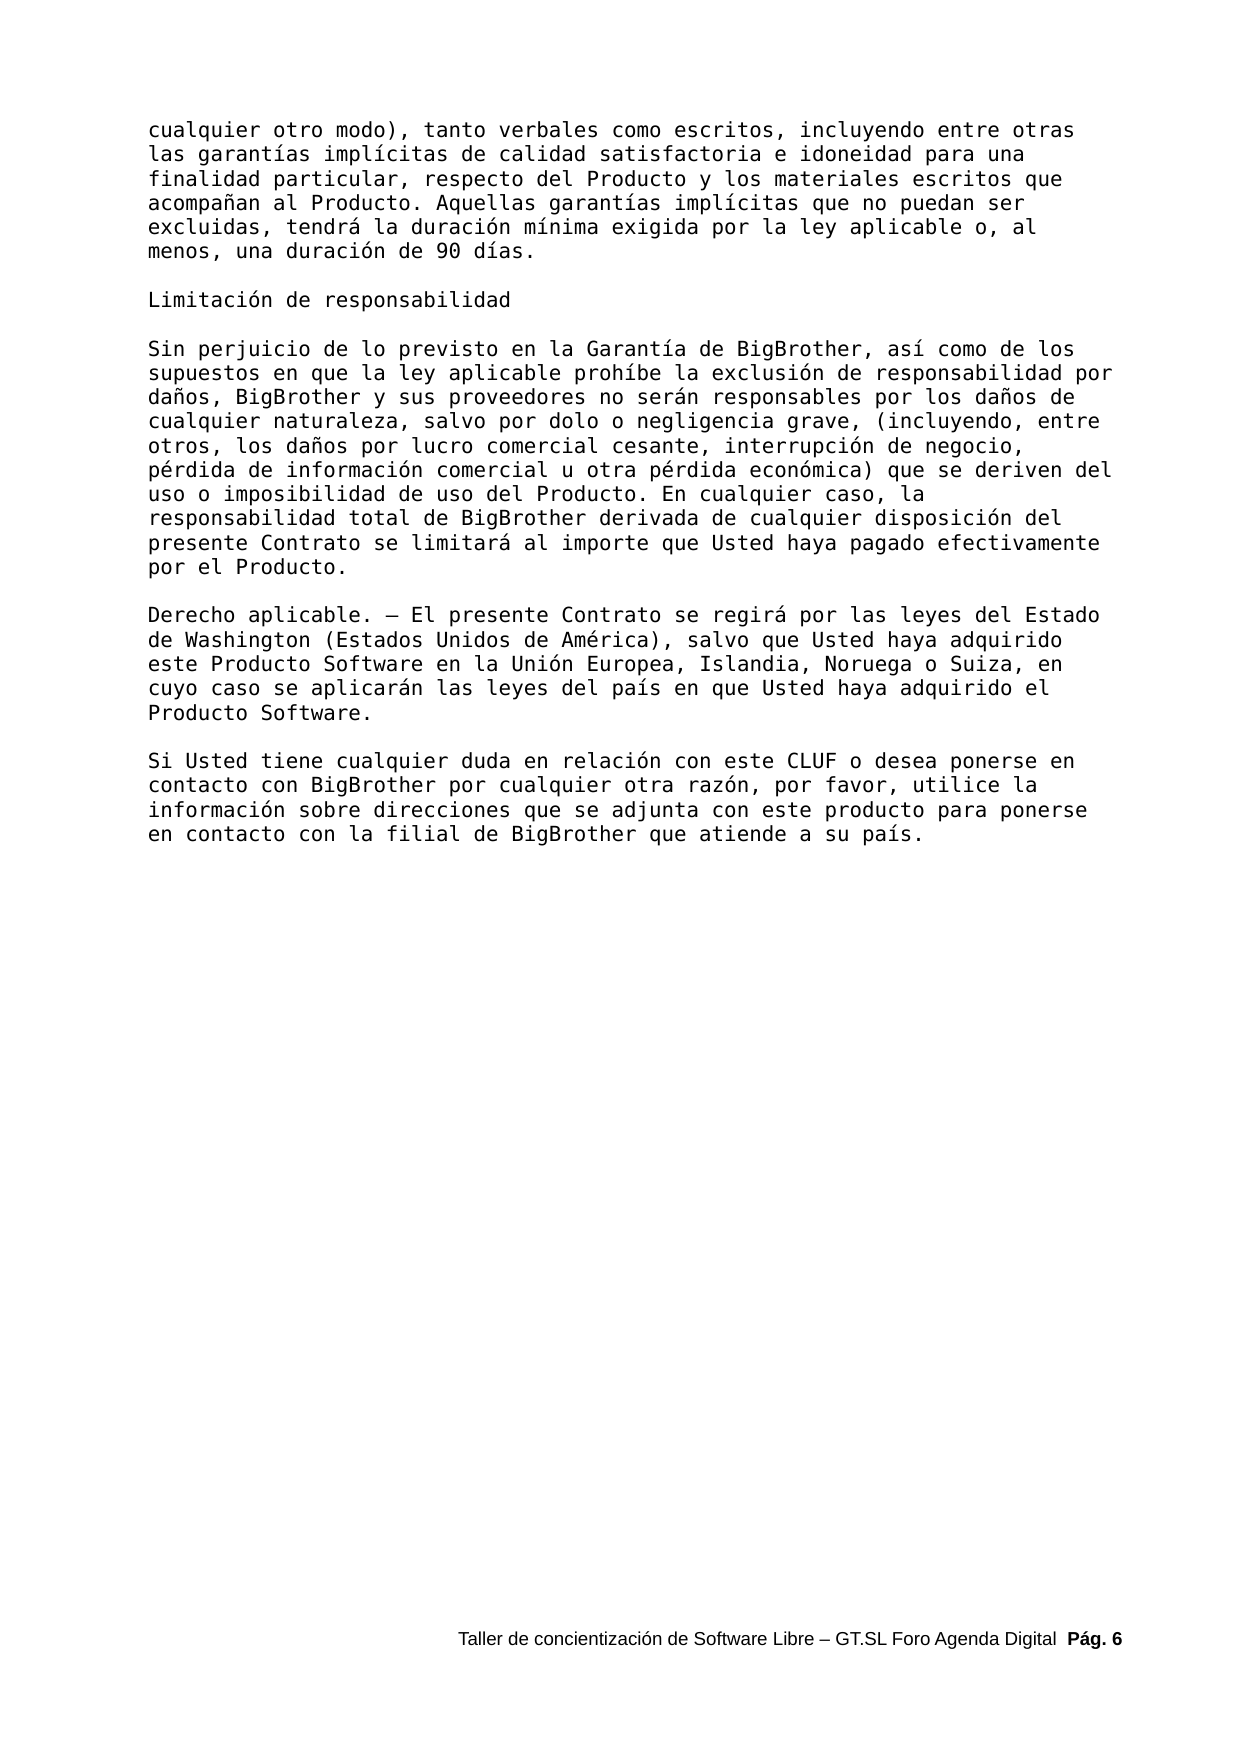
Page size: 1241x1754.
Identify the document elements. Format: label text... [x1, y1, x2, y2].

text Sin perjuicio de lo previsto en la Garantía de BigBrother, así como de los supuestos en que la ley aplicable prohíbe la exclusión de responsabilidad por daños, BigBrother y sus proveedores no serán responsables por los daños de cualquier naturaleza, salvo por dolo o negligencia grave, (incluyendo, entre otros, los daños por lucro comercial cesante, interrupción de negocio, pérdida de información comercial u otra pérdida económica) que se deriven del uso o imposibilidad de uso del Producto. En cualquier caso, la responsabilidad total de BigBrother derivada de cualquier disposición del presente Contrato se limitará al importe que Usted haya pagado efectivamente por el Producto. [148, 337, 1122, 579]
text cualquier otro modo), tanto verbales como escritos, incluyendo entre otras las garantías implícitas de calidad satisfactoria e idoneidad para una finalidad particular, respecto del Producto y los materiales escritos que acompañan al Producto. Aquellas garantías implícitas que no puedan ser excluidas, tendrá la duración mínima exigida por la ley aplicable o, al menos, una duración de 90 días. [148, 118, 1122, 264]
text Limitación de responsabilidad [148, 288, 1122, 312]
text Derecho aplicable. – El presente Contrato se regirá por las leyes del Estado de Washington (Estados Unidos de América), salvo que Usted haya adquirido este Producto Software en la Unión Europea, Islandia, Noruega o Suiza, en cuyo caso se aplicarán las leyes del país en que Usted haya adquirido el Producto Software. [148, 603, 1122, 725]
text Si Usted tiene cualquier duda en relación con este CLUF o desea ponerse en contacto con BigBrother por cualquier otra razón, por favor, utilice la información sobre direcciones que se adjunta con este producto para ponerse en contacto con la filial de BigBrother que atiende a su país. [148, 749, 1122, 846]
